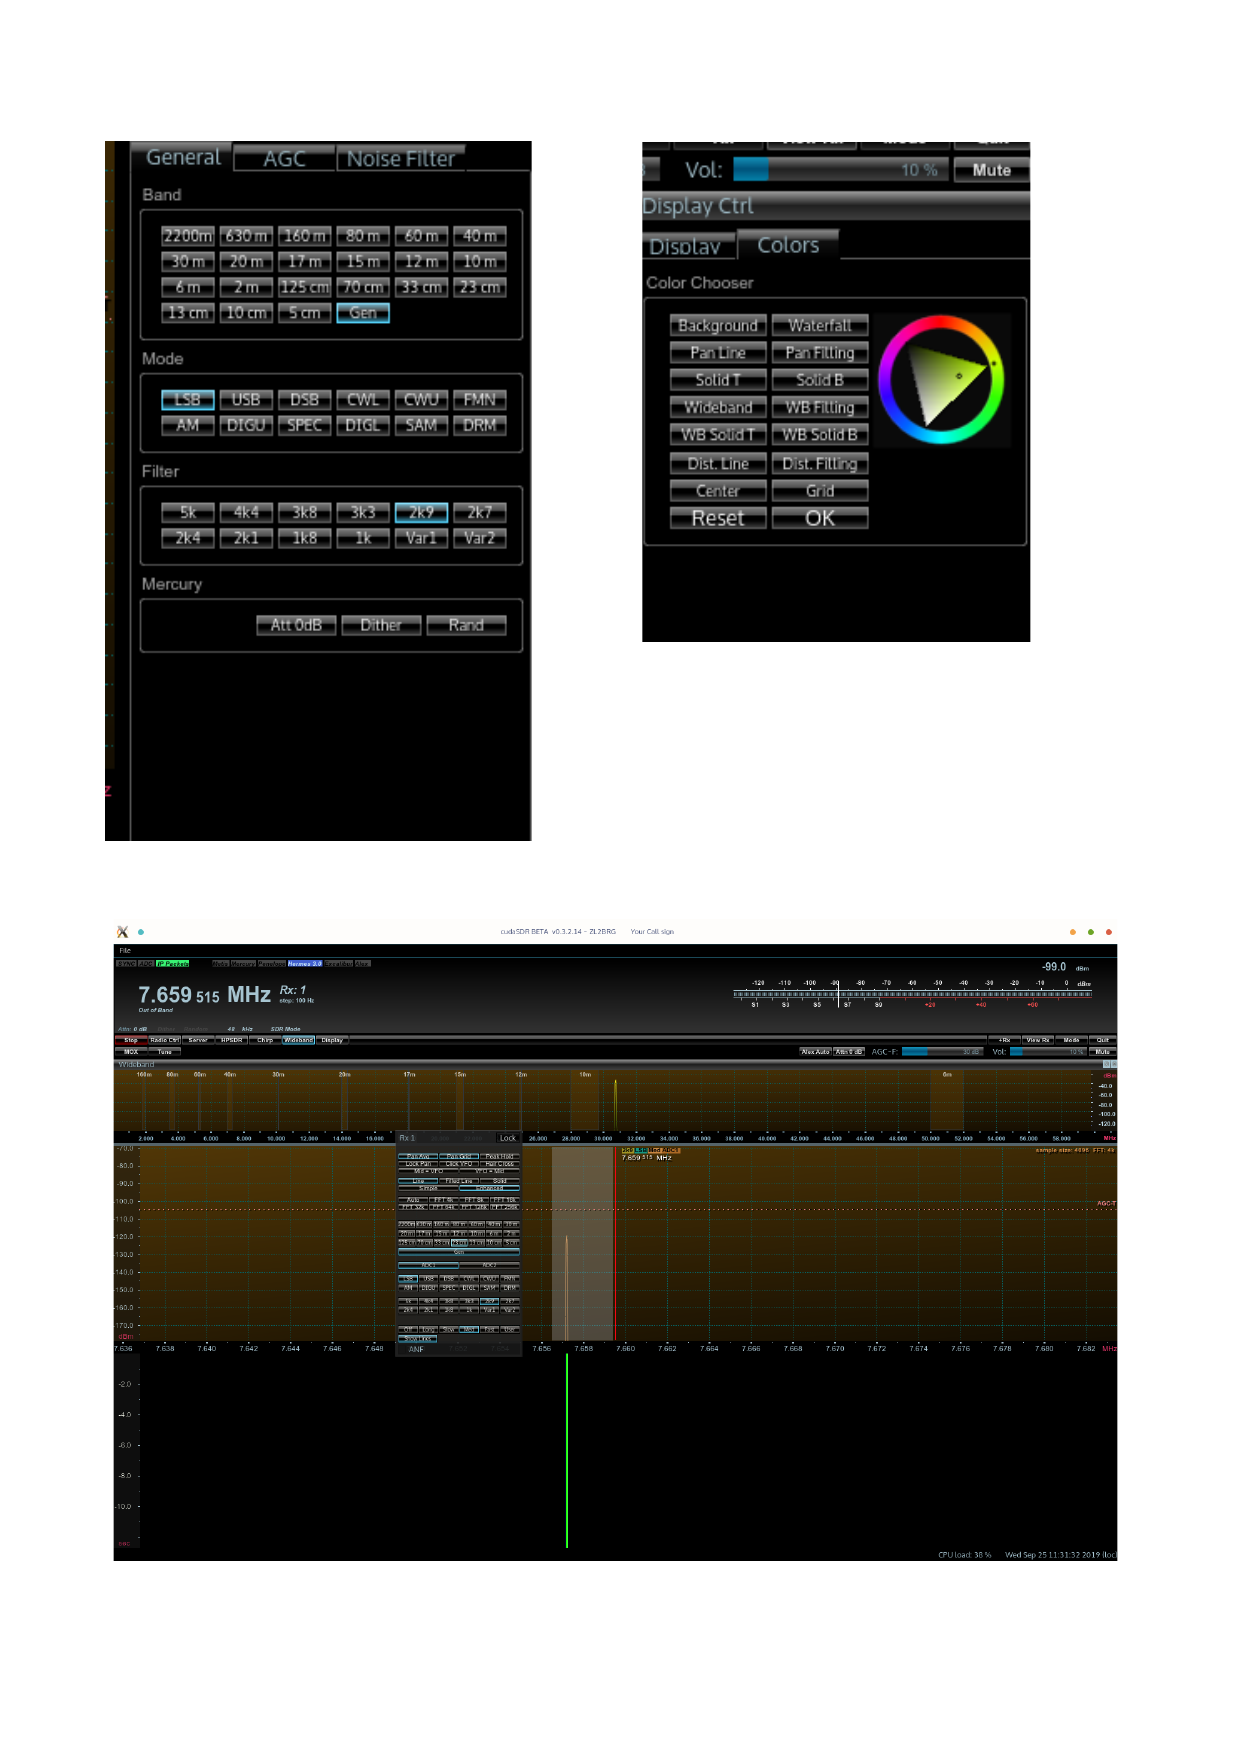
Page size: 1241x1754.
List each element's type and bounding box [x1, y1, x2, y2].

picture [105, 141, 532, 841]
picture [642, 142, 1031, 642]
picture [113, 919, 1118, 1561]
